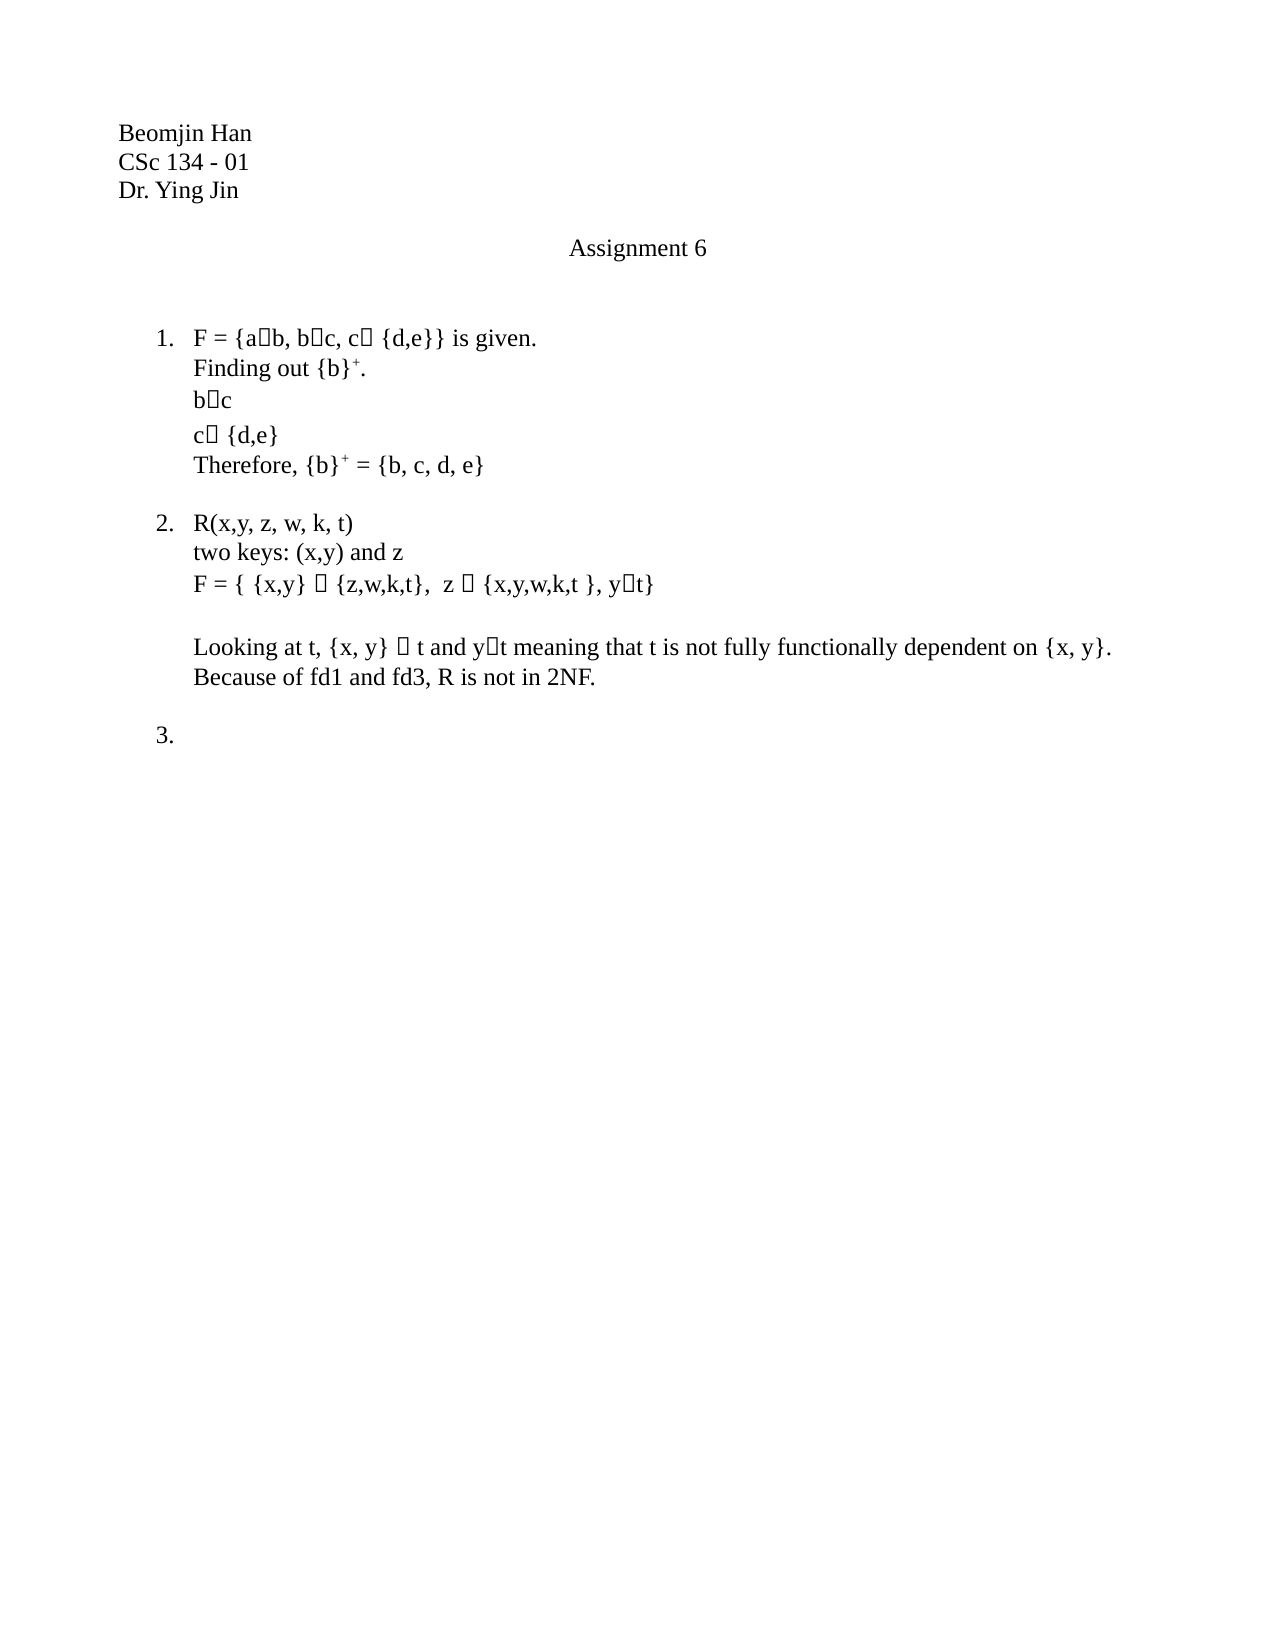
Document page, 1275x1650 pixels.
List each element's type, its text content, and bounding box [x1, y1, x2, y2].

list F = {ab, bc, c {d,e}} is given. Finding out {b}+. bc c {d,e} Therefore, {b}+ = {b, c, d, e} [156, 319, 1157, 508]
text CSc 134 - 01 [118, 147, 1157, 176]
text Assignment 6 [118, 233, 1157, 262]
text Beomjin Han [118, 118, 1157, 147]
text Dr. Ying Jin [118, 176, 1157, 204]
list R(x,y, z, w, k, t) two keys: (x,y) and z F = { {x,y}  {z,w,k,t}, z  {x,y,w,k,t }, yt} Looking at t, {x, y}  t and yt meaning that t is not fully functionally dependent on {x, y}. Because of fd1 and fd3, R is not in 2NF. [156, 508, 1157, 720]
